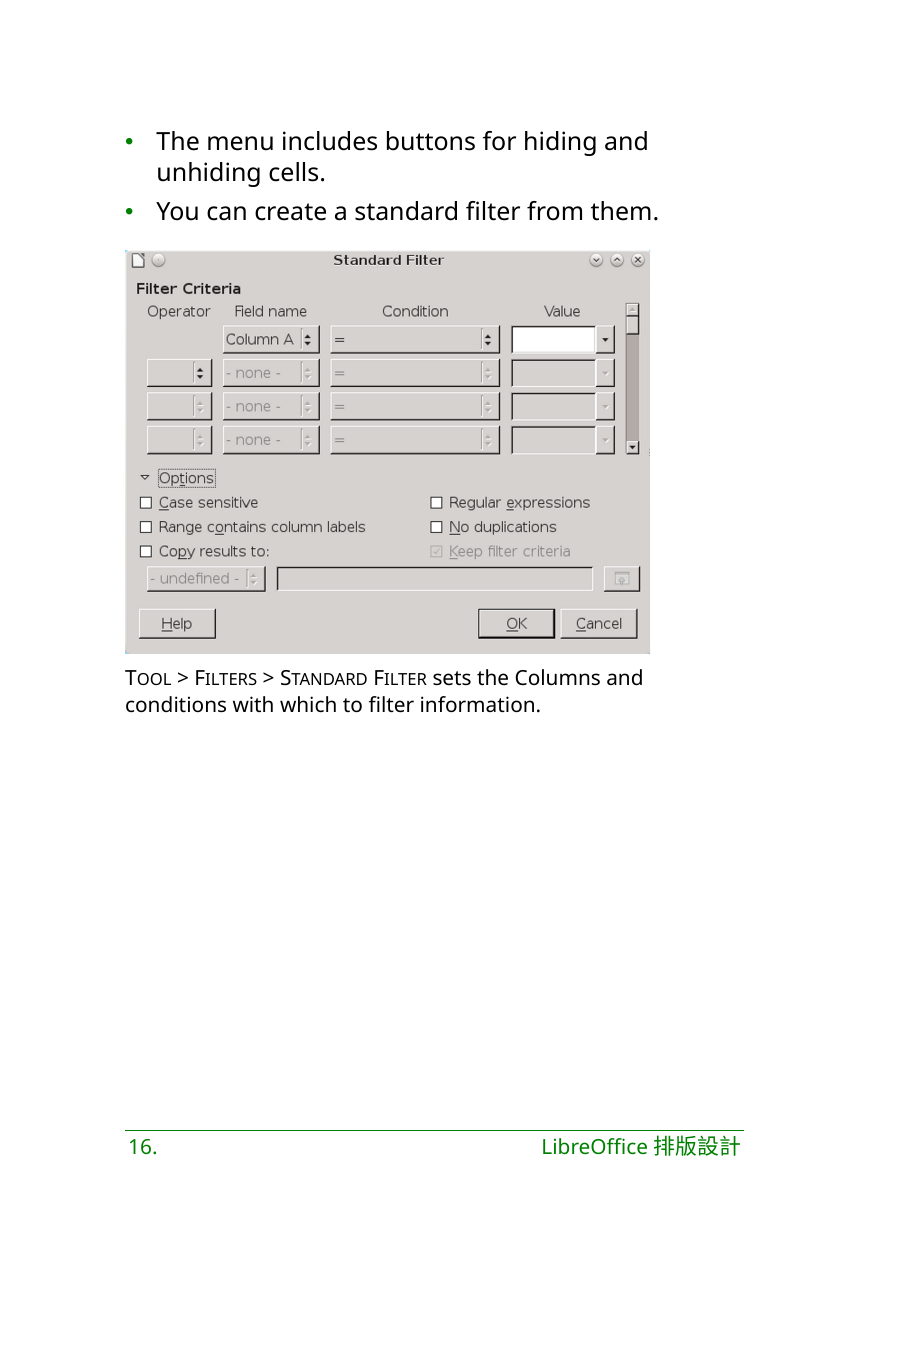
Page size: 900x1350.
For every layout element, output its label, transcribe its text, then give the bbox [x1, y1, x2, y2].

list The menu includes buttons for hiding and unhiding cells. [125, 125, 744, 187]
list You can create a standard filter from them. [125, 196, 744, 227]
table_header [650, 250, 744, 653]
table_cell Tool > Filters > Standard Filter sets the Columns and conditions with which to filter information. [125, 656, 744, 718]
picture [125, 250, 650, 654]
